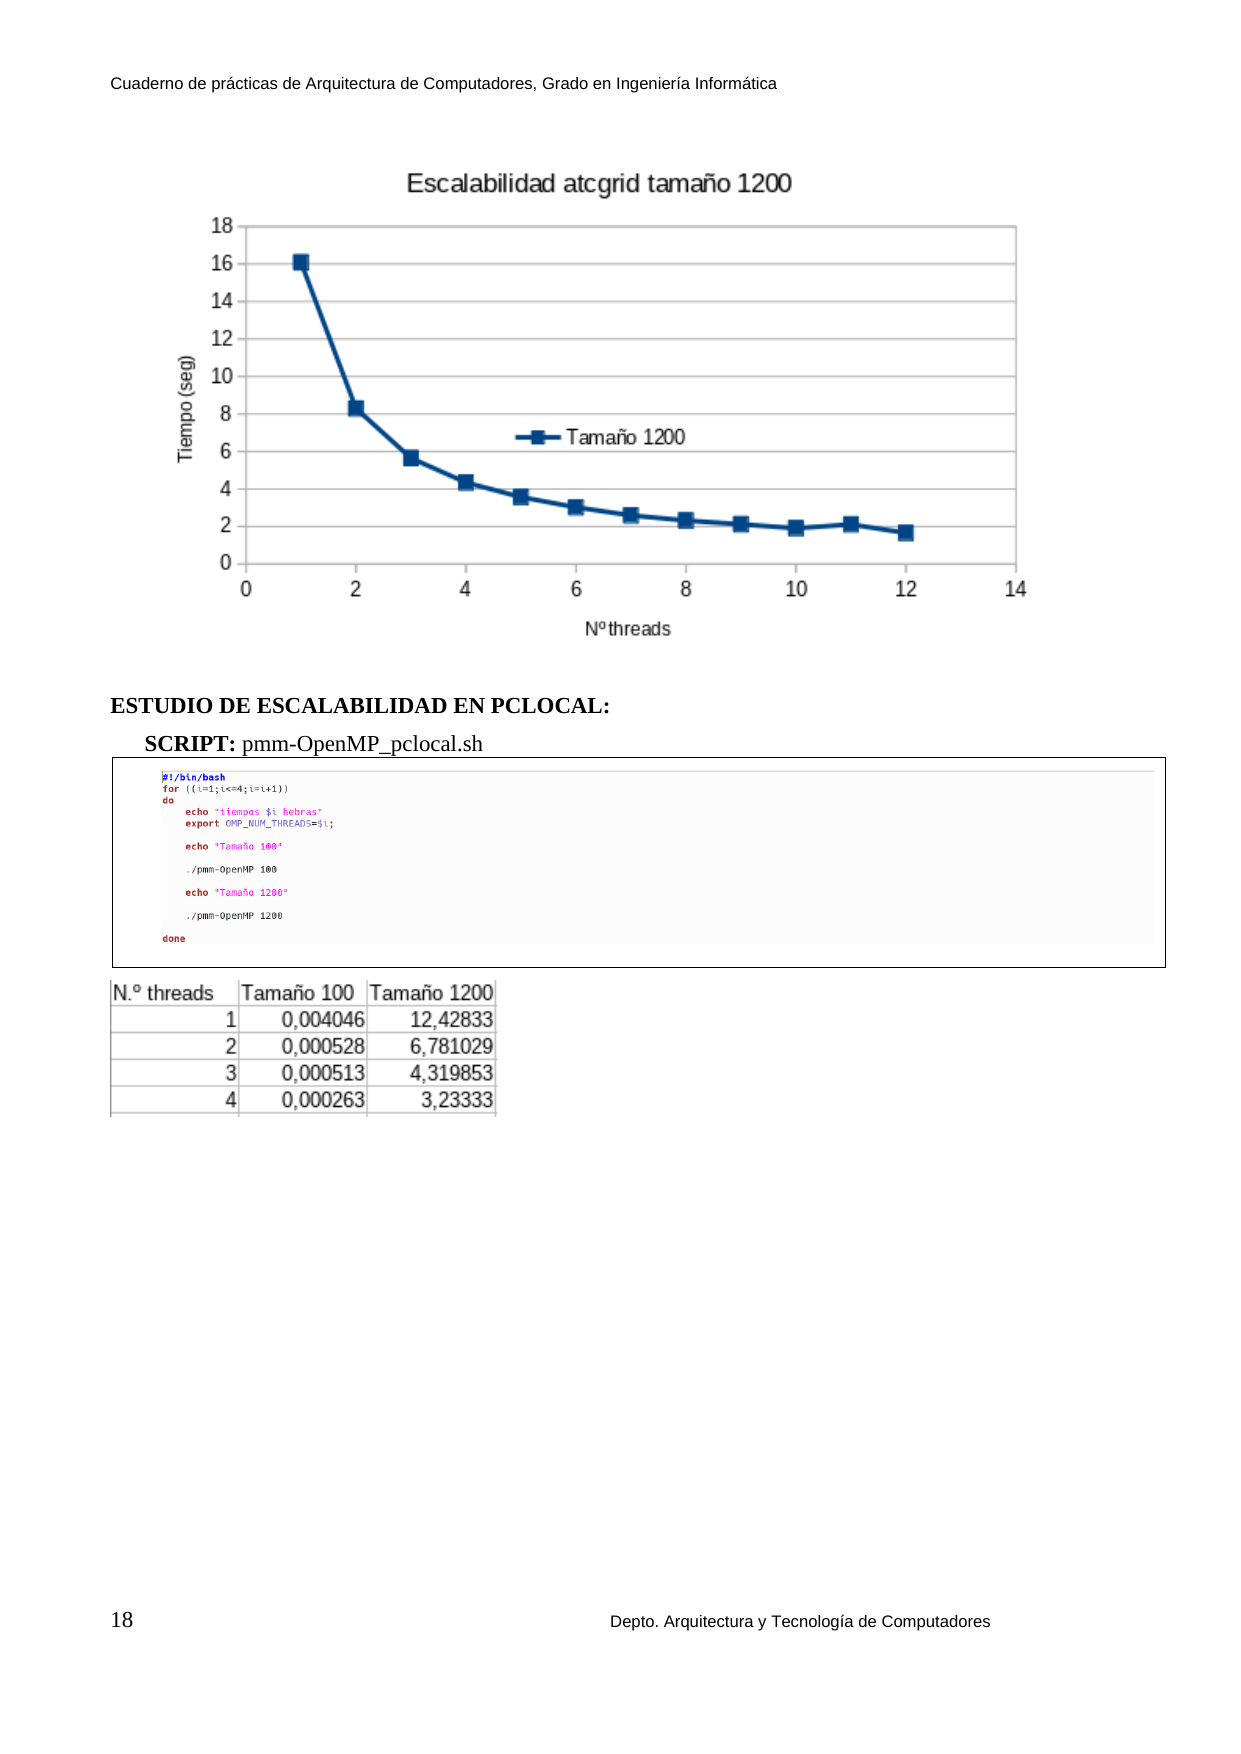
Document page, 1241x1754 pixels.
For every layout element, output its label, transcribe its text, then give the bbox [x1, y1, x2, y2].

picture [110, 980, 498, 1117]
table_header [113, 758, 1165, 967]
picture [161, 770, 1155, 944]
list SCRIPT: pmm-OpenMP_pclocal.sh [110, 731, 1150, 757]
list ESTUDIO DE ESCALABILIDAD EN PCLOCAL: [110, 692, 1150, 718]
picture [165, 147, 1047, 664]
